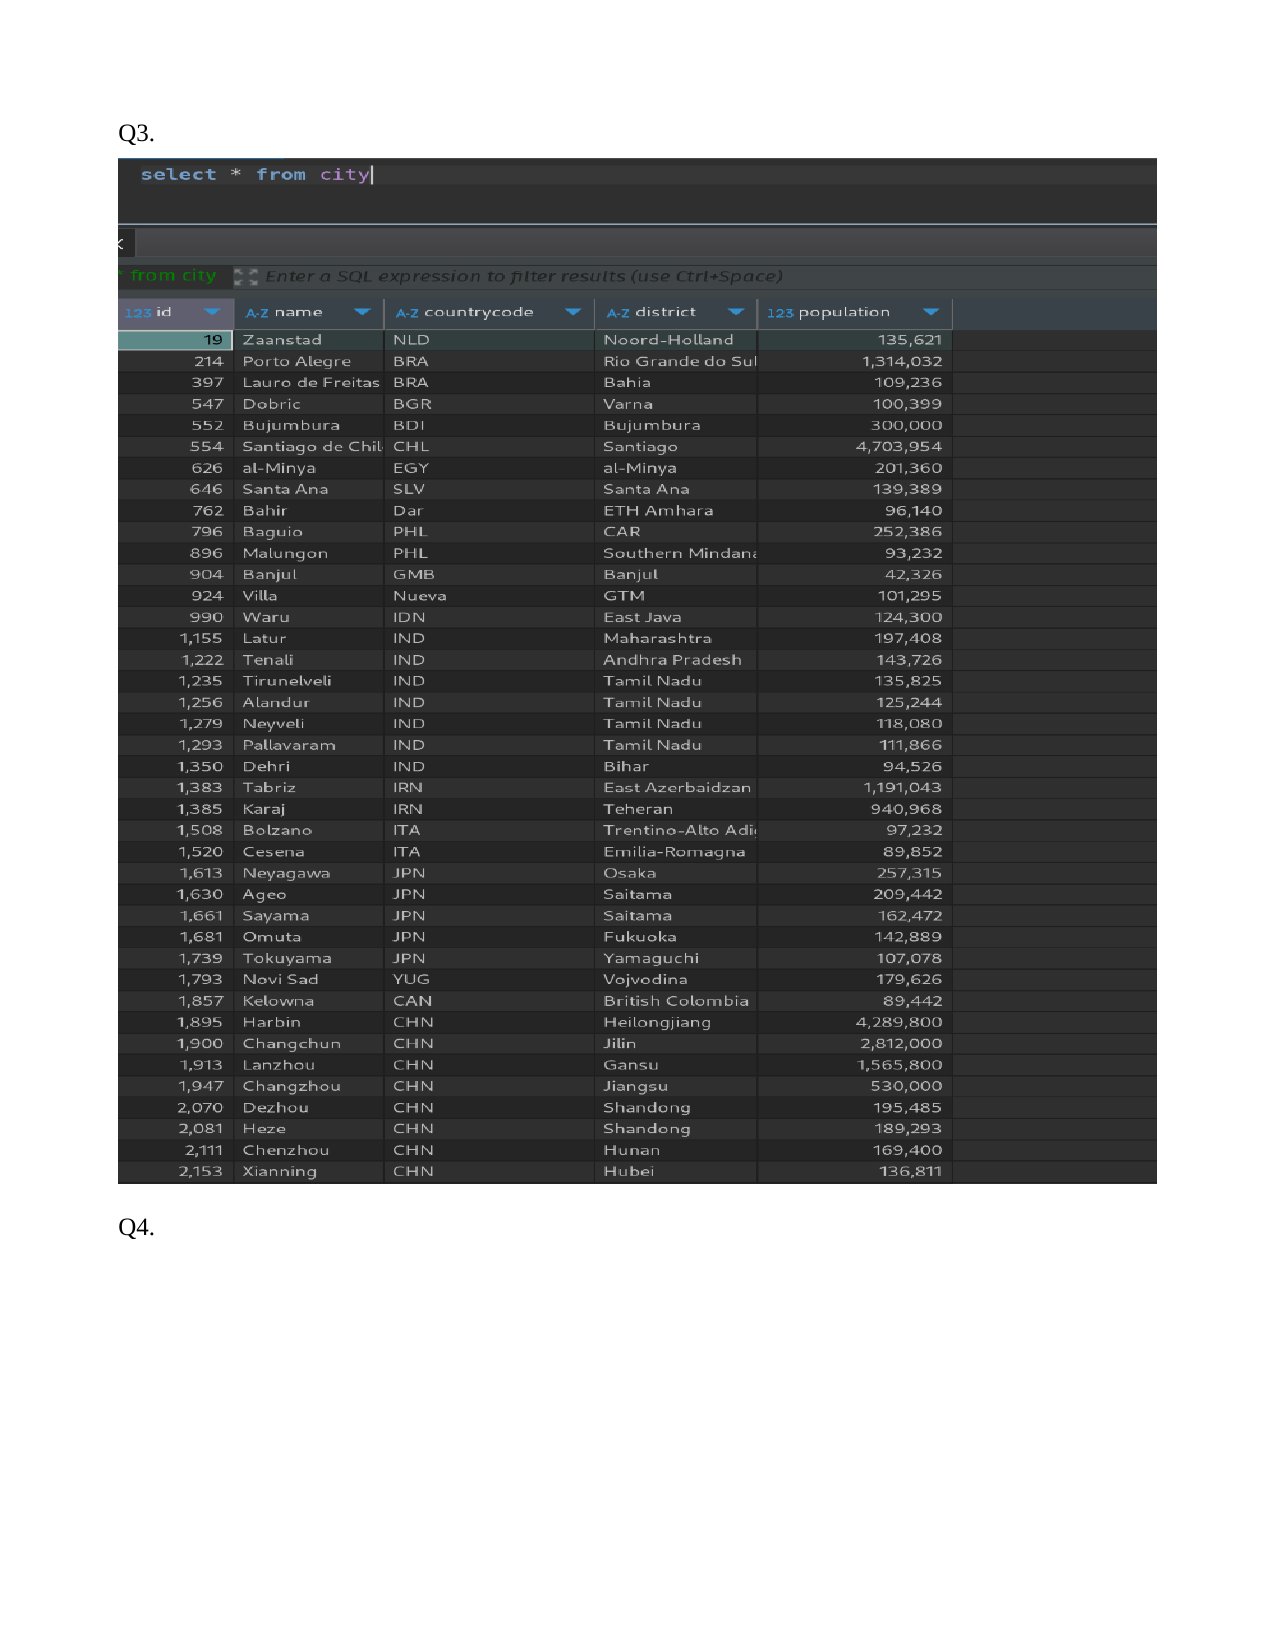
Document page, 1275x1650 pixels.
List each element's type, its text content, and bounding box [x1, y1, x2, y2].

picture [118, 158, 1157, 1184]
text Q3. [118, 118, 1157, 147]
text Q4. [118, 1212, 1157, 1241]
